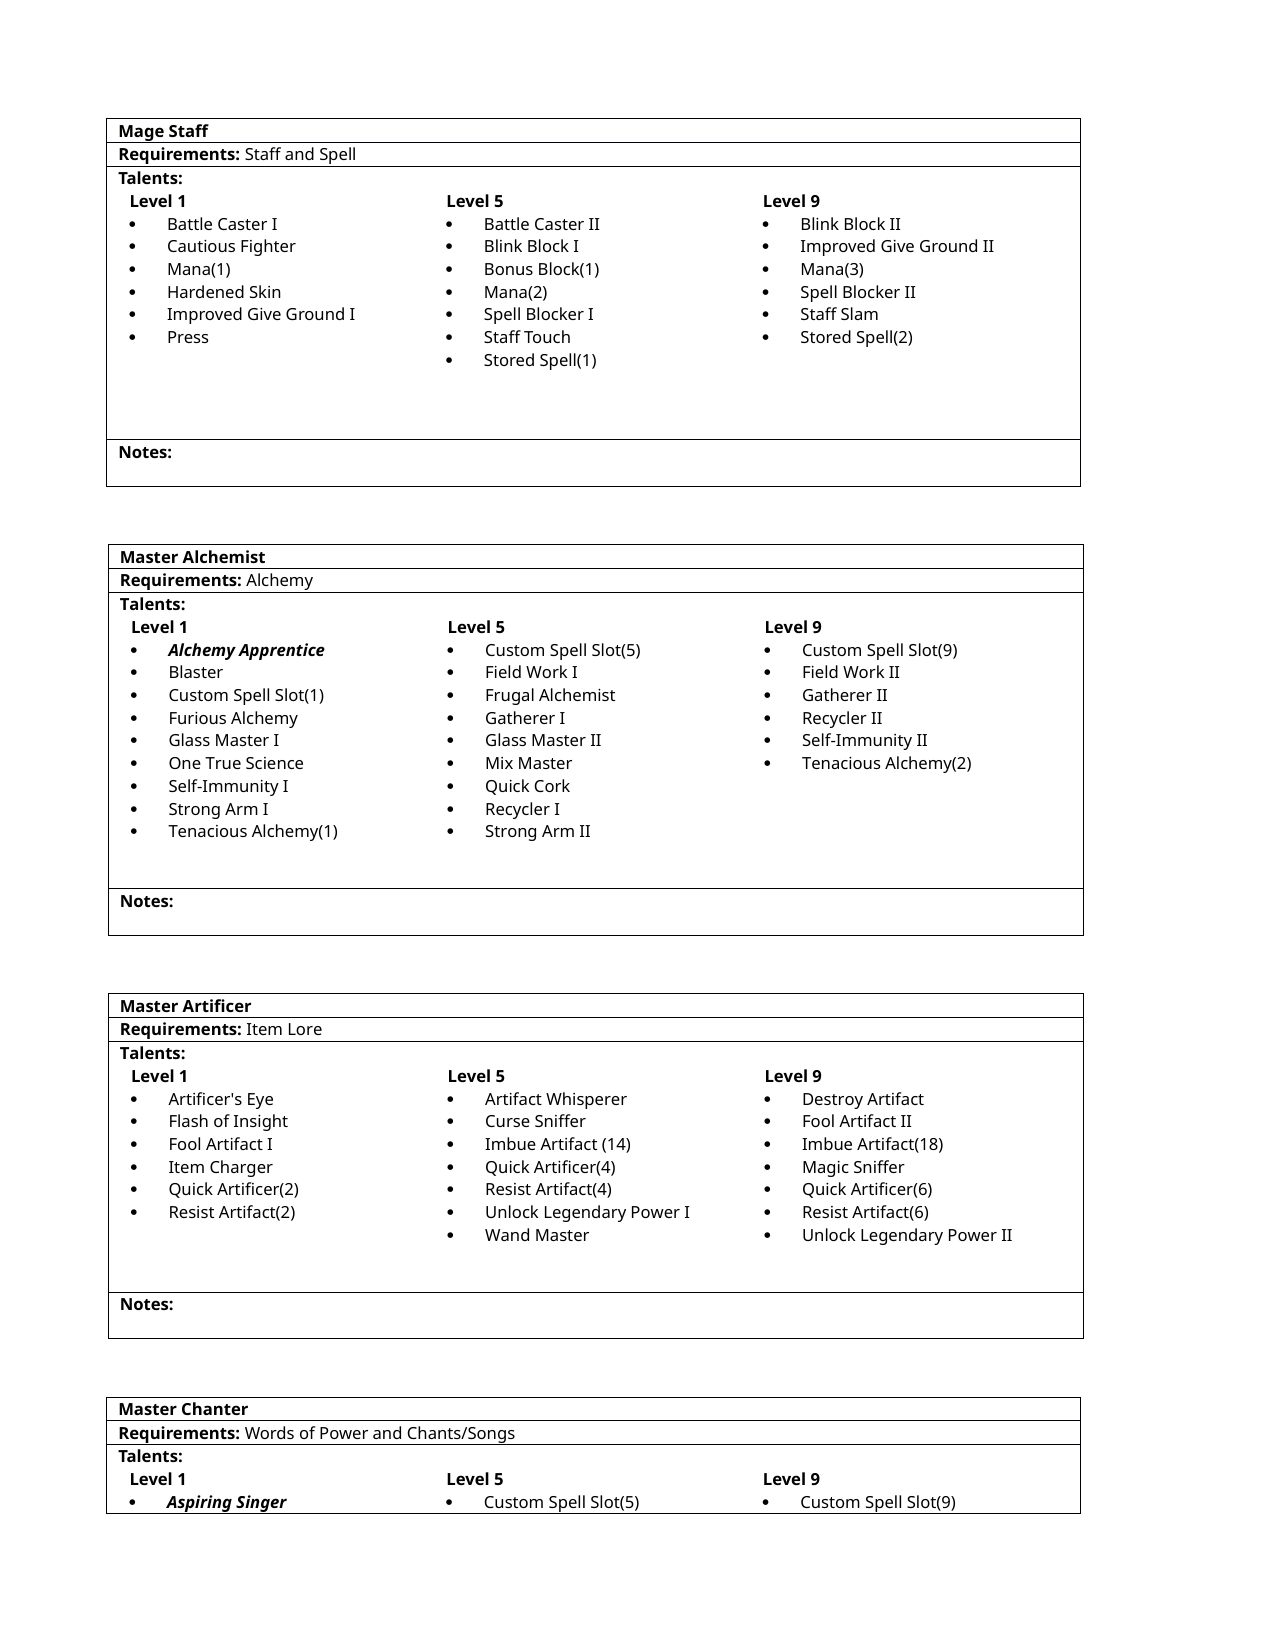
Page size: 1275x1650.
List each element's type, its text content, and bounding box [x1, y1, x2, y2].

table_cell Custom Spell Slot(5) Field Work I Frugal Alchemist Gatherer I Glass Master II Mix Master Quick Cork Recycler I Strong Arm II [436, 638, 753, 888]
table_cell Notes: [109, 1293, 1083, 1338]
table_header Level 9 [753, 1064, 1070, 1087]
table_cell Battle Caster II Blink Block I Bonus Block(1) Mana(2) Spell Blocker I Staff Touch Stored Spell(1) [435, 212, 751, 439]
table_cell Custom Spell Slot(9) Improved Voice III Loud Chants III Mana(3) Tenacious Cast(2) Unwavering Chant(2) [751, 1491, 1068, 1513]
table_cell Requirements: Alchemy [109, 569, 1083, 592]
table_cell Notes: [107, 440, 1080, 486]
table_cell Blink Block II Improved Give Ground II Mana(3) Spell Blocker II Staff Slam Stored Spell(2) [751, 212, 1068, 439]
table_header Level 9 [753, 616, 1070, 638]
table_cell Talents: [107, 1445, 1080, 1513]
table_header Level 1 [120, 616, 436, 638]
table_cell Talents: [107, 167, 1080, 439]
table_cell Requirements: Words of Power and Chants/Songs [107, 1421, 1080, 1444]
table_cell Talents: [109, 593, 1083, 888]
table_header Master Chanter [107, 1398, 1080, 1420]
table_cell Battle Caster I Cautious Fighter Mana(1) Hardened Skin Improved Give Ground I Press [118, 212, 435, 439]
table_header Master Artificer [109, 994, 1083, 1017]
table_header Level 1 [120, 1064, 436, 1087]
table_cell Alchemy Apprentice Blaster Custom Spell Slot(1) Furious Alchemy Glass Master I One True Science Self-Immunity I Strong Arm I Tenacious Alchemy(1) [120, 638, 436, 888]
table_header Level 1 [118, 189, 435, 212]
table_cell Aspiring Singer Custom Spell Slot(1) Furious Voice(1) Improved Voice I Loud Chants I Mana(1) Tenacious Cast(1) [118, 1491, 435, 1513]
table_header Level 5 [436, 1064, 753, 1087]
table_cell Requirements: Item Lore [109, 1018, 1083, 1041]
table_cell Artificer's Eye Flash of Insight Fool Artifact I Item Charger Quick Artificer(2) Resist Artifact(2) [120, 1087, 436, 1291]
table_cell Talents: [109, 1042, 1083, 1292]
table_header Level 1 [118, 1468, 435, 1491]
table_cell Notes: [109, 889, 1083, 934]
table_header Master Alchemist [109, 545, 1083, 568]
table_cell Destroy Artifact Fool Artifact II Imbue Artifact(18) Magic Sniffer Quick Artificer(6) Resist Artifact(6) Unlock Legendary Power II [753, 1087, 1070, 1291]
table_header Level 5 [435, 189, 751, 212]
table_header Level 9 [751, 189, 1068, 212]
table_cell Artifact Whisperer Curse Sniffer Imbue Artifact (14) Quick Artificer(4) Resist Artifact(4) Unlock Legendary Power I Wand Master [436, 1087, 753, 1291]
table_cell Requirements: Staff and Spell [107, 143, 1080, 166]
table_cell Custom Spell Slot(9) Field Work II Gatherer II Recycler II Self-Immunity II Tenacious Alchemy(2) [753, 638, 1070, 888]
table_header Level 9 [751, 1468, 1068, 1491]
table_header Level 5 [435, 1468, 751, 1491]
table_header Mage Staff [107, 119, 1080, 142]
table_cell Custom Spell Slot(5) Improved Voice II Loud Chants II Mana(2) Merge Chants Staccato Unwavering Chant(1) [435, 1491, 751, 1513]
table_header Level 5 [436, 616, 753, 638]
